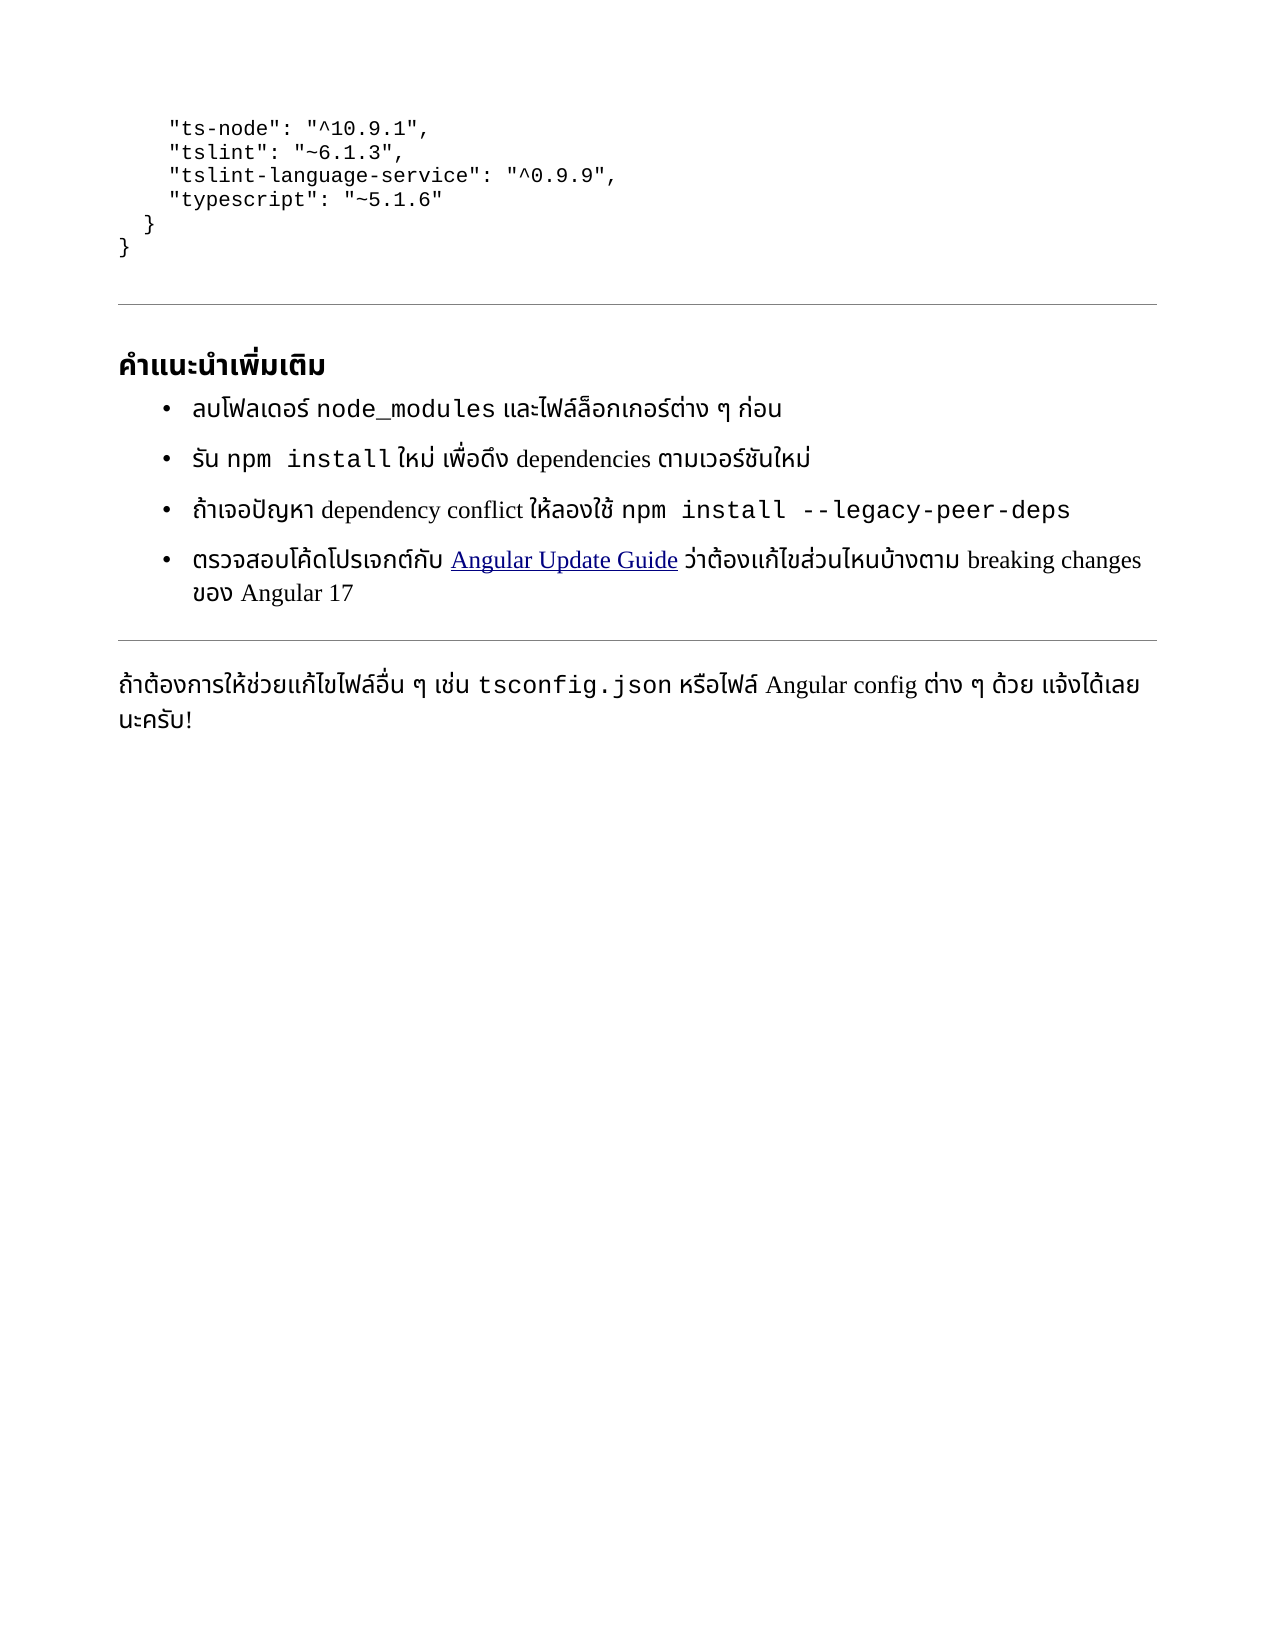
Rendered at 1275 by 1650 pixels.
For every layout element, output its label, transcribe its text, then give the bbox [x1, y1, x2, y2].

text "ts-node": "^10.9.1", [118, 118, 1157, 142]
subtitle คำแนะนำเพิ่มเติม [118, 348, 1157, 382]
text } [118, 236, 1157, 260]
text "typescript": "~5.1.6" [118, 189, 1157, 213]
text ถ้าต้องการให้ช่วยแก้ไขไฟล์อื่น ๆ เช่น tsconfig.json หรือไฟล์ Angular config ต่าง ๆ ด้วย แจ้งได้เลยนะครับ! [118, 670, 1157, 734]
list รัน npm install ใหม่ เพื่อดึง dependencies ตามเวอร์ชันใหม่ [162, 444, 1157, 475]
text "tslint-language-service": "^0.9.9", [118, 165, 1157, 189]
text "tslint": "~6.1.3", [118, 142, 1157, 165]
list ลบโฟลเดอร์ node_modules และไฟล์ล็อกเกอร์ต่าง ๆ ก่อน [162, 394, 1157, 425]
list ถ้าเจอปัญหา dependency conflict ให้ลองใช้ npm install --legacy-peer-deps [162, 494, 1157, 526]
list ตรวจสอบโค้ดโปรเจกต์กับ Angular Update Guide ว่าต้องแก้ไขส่วนไหนบ้างตาม breaking changes ของ Angular 17 [162, 545, 1157, 607]
text } [118, 213, 1157, 236]
